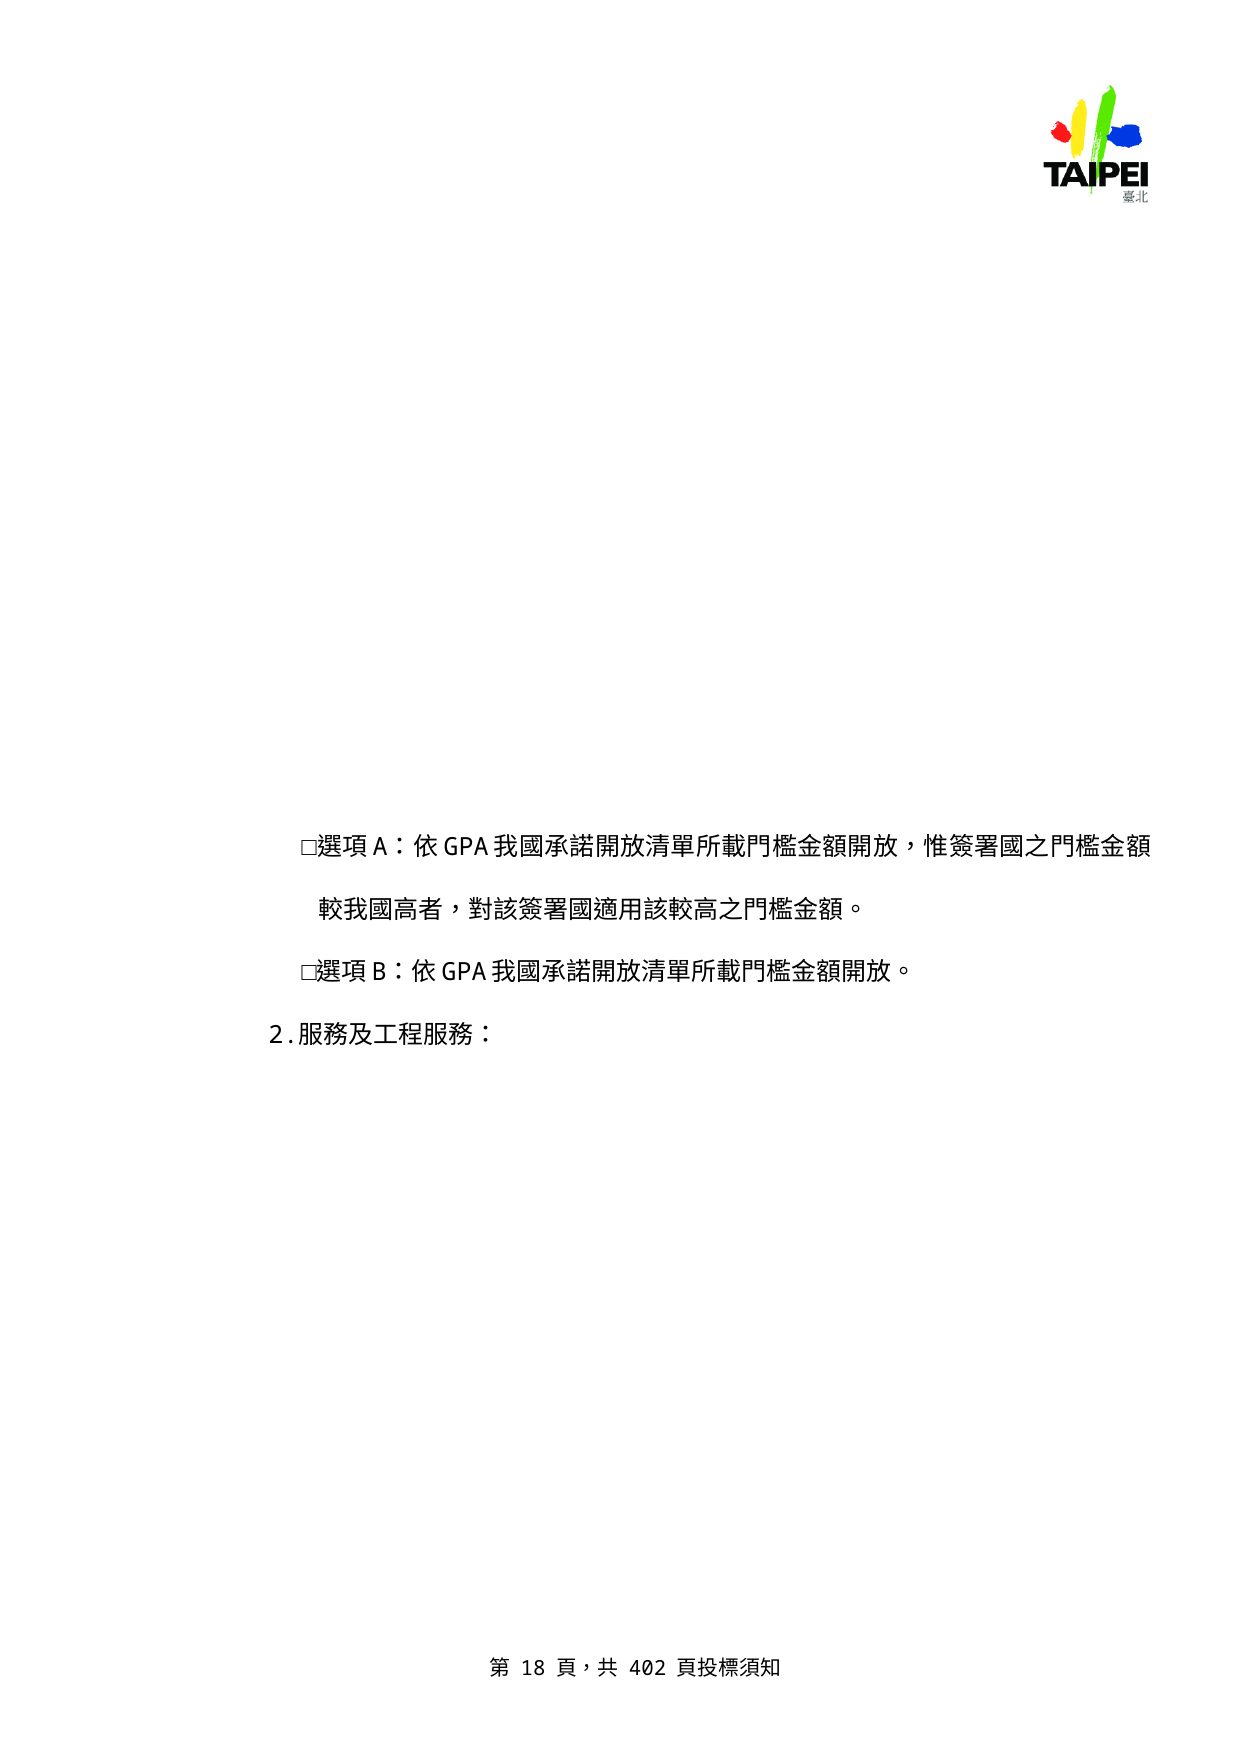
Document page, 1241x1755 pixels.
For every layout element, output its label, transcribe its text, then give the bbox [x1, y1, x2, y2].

text □選項B：依GPA我國承諾開放清單所載門檻金額開放。 [301, 928, 1152, 991]
text □選項A：依GPA我國承諾開放清單所載門檻金額開放，惟簽署國之門檻金額較我國高者，對該簽署國適用該較高之門檻金額。 [301, 803, 1152, 928]
text 2.服務及工程服務： [268, 991, 1152, 1053]
